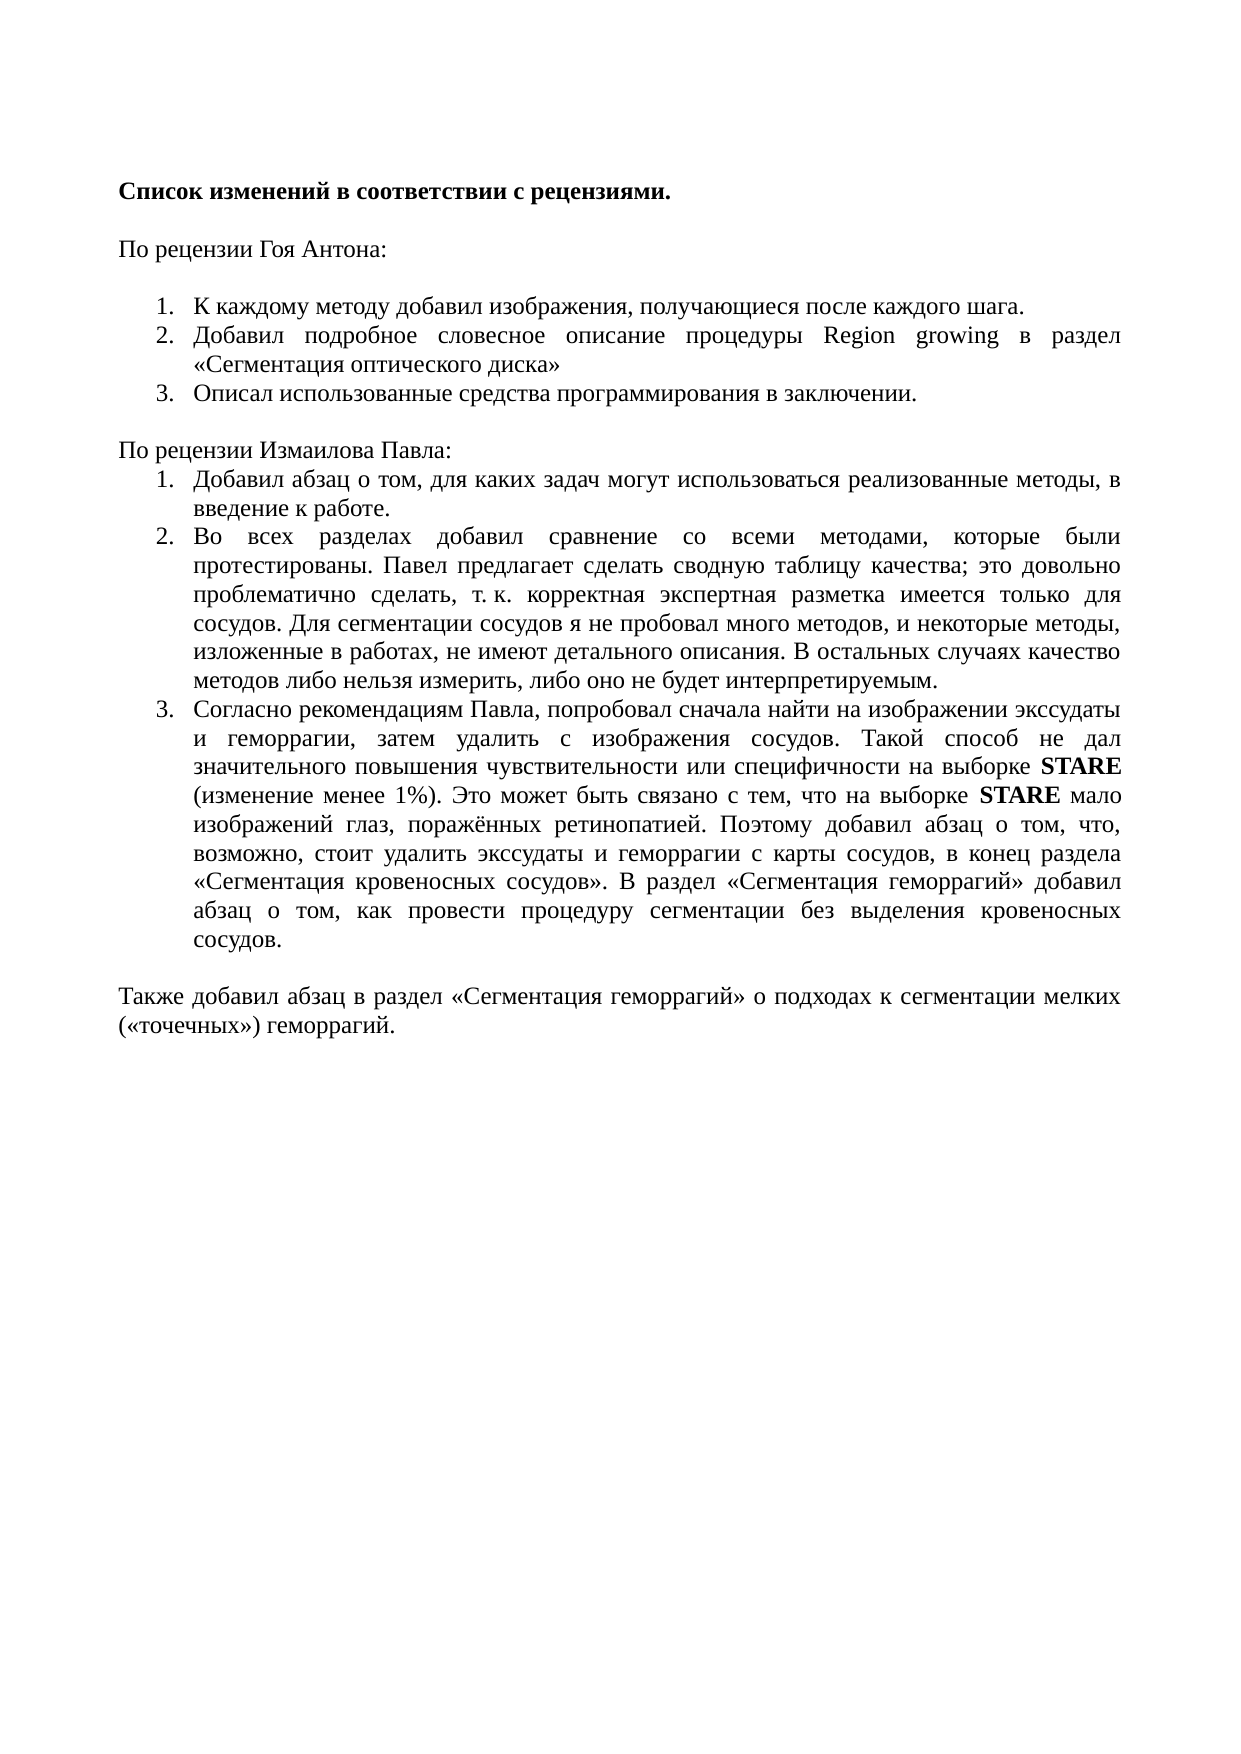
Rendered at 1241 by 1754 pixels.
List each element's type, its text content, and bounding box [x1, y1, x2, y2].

list Добавил абзац о том, для каких задач могут использоваться реализованные методы, в введение к работе. [156, 464, 1122, 521]
list Во всех разделах добавил сравнение со всеми методами, которые были протестированы. Павел предлагает сделать сводную таблицу качества; это довольно проблематично сделать, т. к. корректная экспертная разметка имеется только для сосудов. Для сегментации сосудов я не пробовал много методов, и некоторые методы, изложенные в работах, не имеют детального описания. В остальных случаях качество методов либо нельзя измерить, либо оно не будет интерпретируемым. [156, 521, 1122, 694]
text Также добавил абзац в раздел «Сегментация геморрагий» о подходах к сегментации мелких («точечных») геморрагий. [118, 981, 1122, 1039]
list Добавил подробное словесное описание процедуры Region growing в раздел «Сегментация оптического диска» [156, 320, 1122, 378]
list Согласно рекомендациям Павла, попробовал сначала найти на изображении экссудаты и геморрагии, затем удалить с изображения сосудов. Такой способ не дал значительного повышения чувствительности или специфичности на выборке STARE (изменение менее 1%). Это может быть связано с тем, что на выборке STARE мало изображений глаз, поражённых ретинопатией. Поэтому добавил абзац о том, что, возможно, стоит удалить экссудаты и геморрагии с карты сосудов, в конец раздела «Сегментация кровеносных сосудов». В раздел «Сегментация геморрагий» добавил абзац о том, как провести процедуру сегментации без выделения кровеносных сосудов. [156, 694, 1122, 953]
text По рецензии Гоя Антона: [118, 234, 1122, 263]
text По рецензии Измаилова Павла: [118, 435, 1122, 464]
text Список изменений в соответствии с рецензиями. [118, 176, 1122, 205]
list К каждому методу добавил изображения, получающиеся после каждого шага. [156, 291, 1122, 320]
list Описал использованные средства программирования в заключении. [156, 378, 1122, 406]
